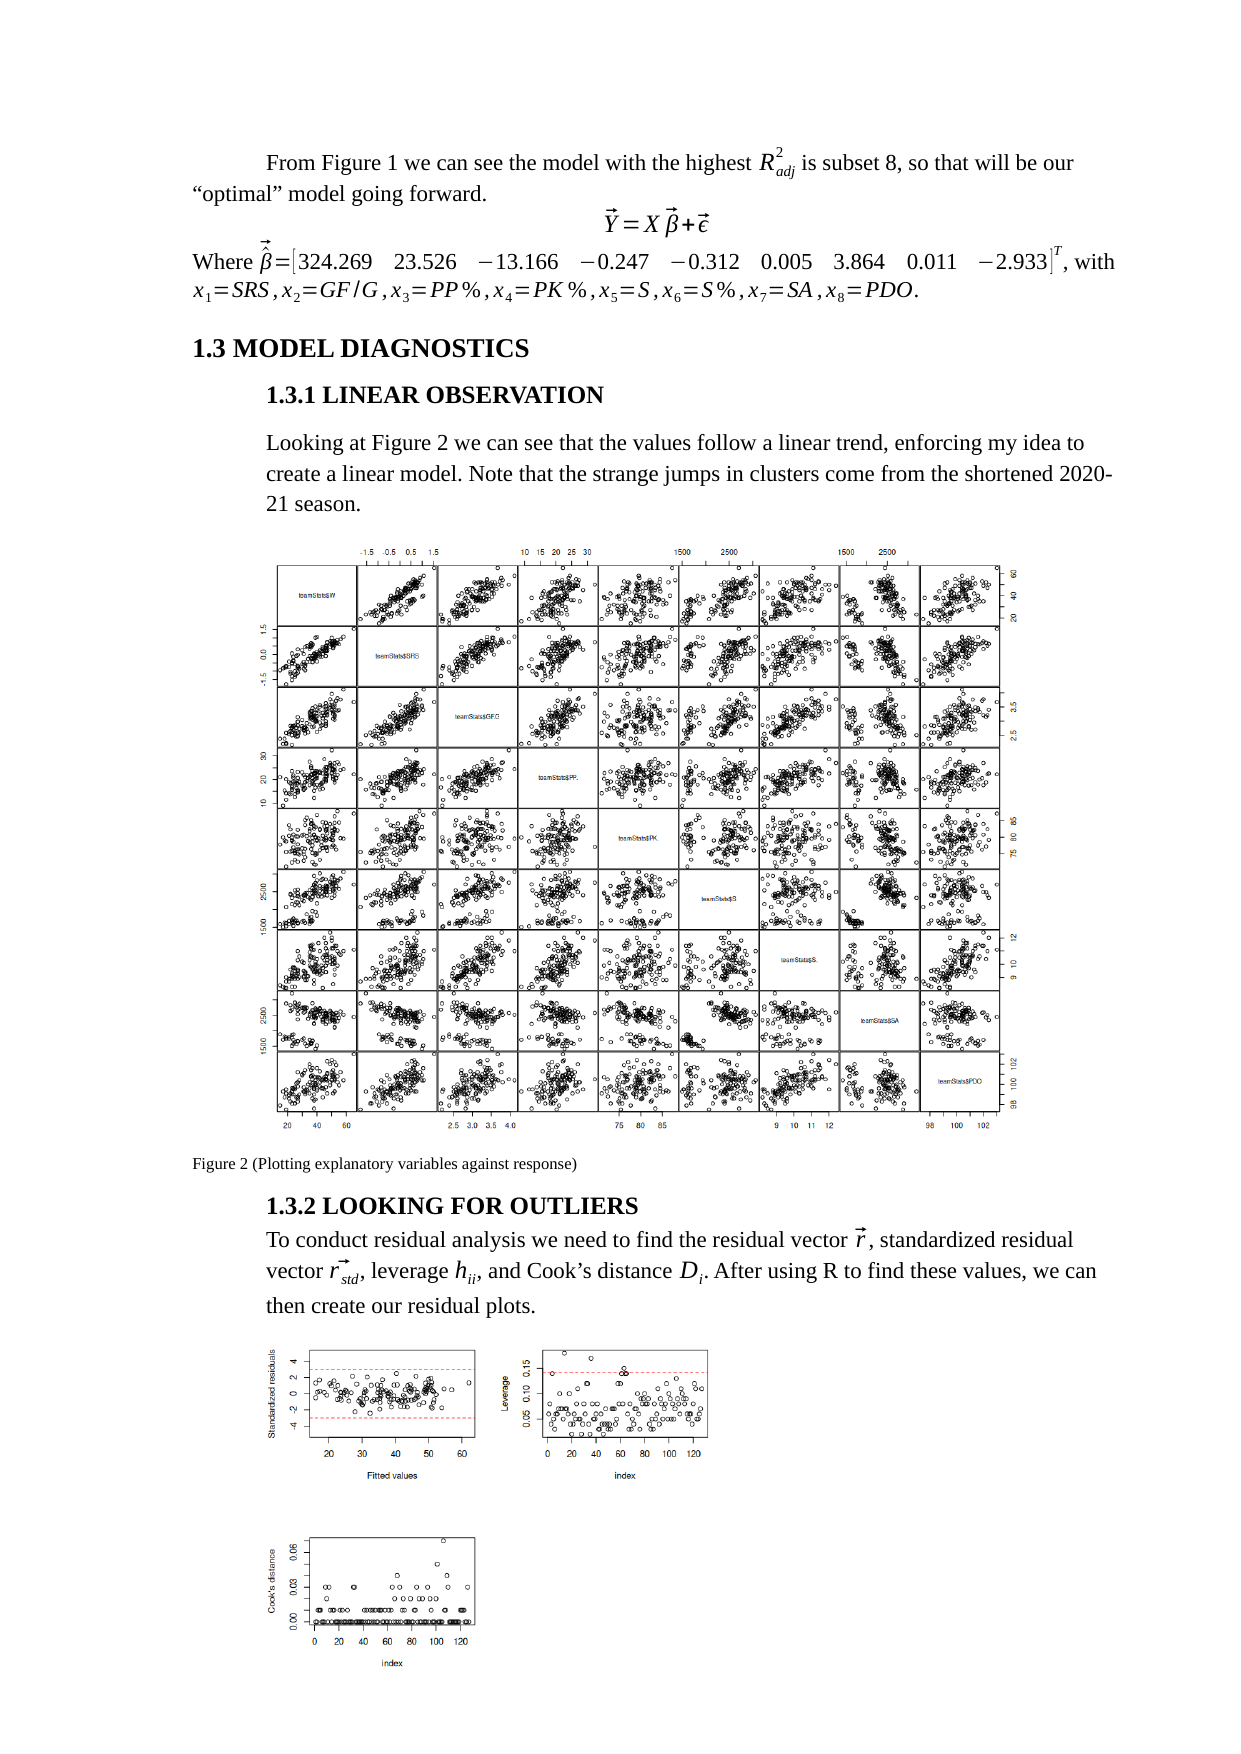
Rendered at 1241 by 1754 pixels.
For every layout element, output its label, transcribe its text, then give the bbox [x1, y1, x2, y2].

text To conduct residual analysis we need to find the residual vector , standardized residual vector , leverage , and Cook’s distance . After using R to find these values, we can then create our residual plots. [118, 1224, 1122, 1318]
text Figure 2 (Plotting explanatory variables against response) [118, 1097, 1122, 1175]
text 1.3.2 LOOKING FOR OUTLIERS [118, 1191, 1122, 1219]
text 1.3.1 LINEAR OBSERVATION [118, 378, 1122, 409]
text From Figure 1 we can see the model with the highest is subset 8, so that will be our “optimal” model going forward. [118, 144, 1122, 206]
picture [258, 546, 1019, 1131]
text 1.3 MODEL DIAGNOSTICS [118, 332, 1122, 363]
text Looking at Figure 2 we can see that the values follow a linear trend, enforcing my idea to create a linear model. Note that the strange jumps in clusters come from the shortened 2020- 21 season. [118, 425, 1122, 517]
picture [266, 1344, 713, 1668]
text Where , with . [118, 238, 1122, 305]
